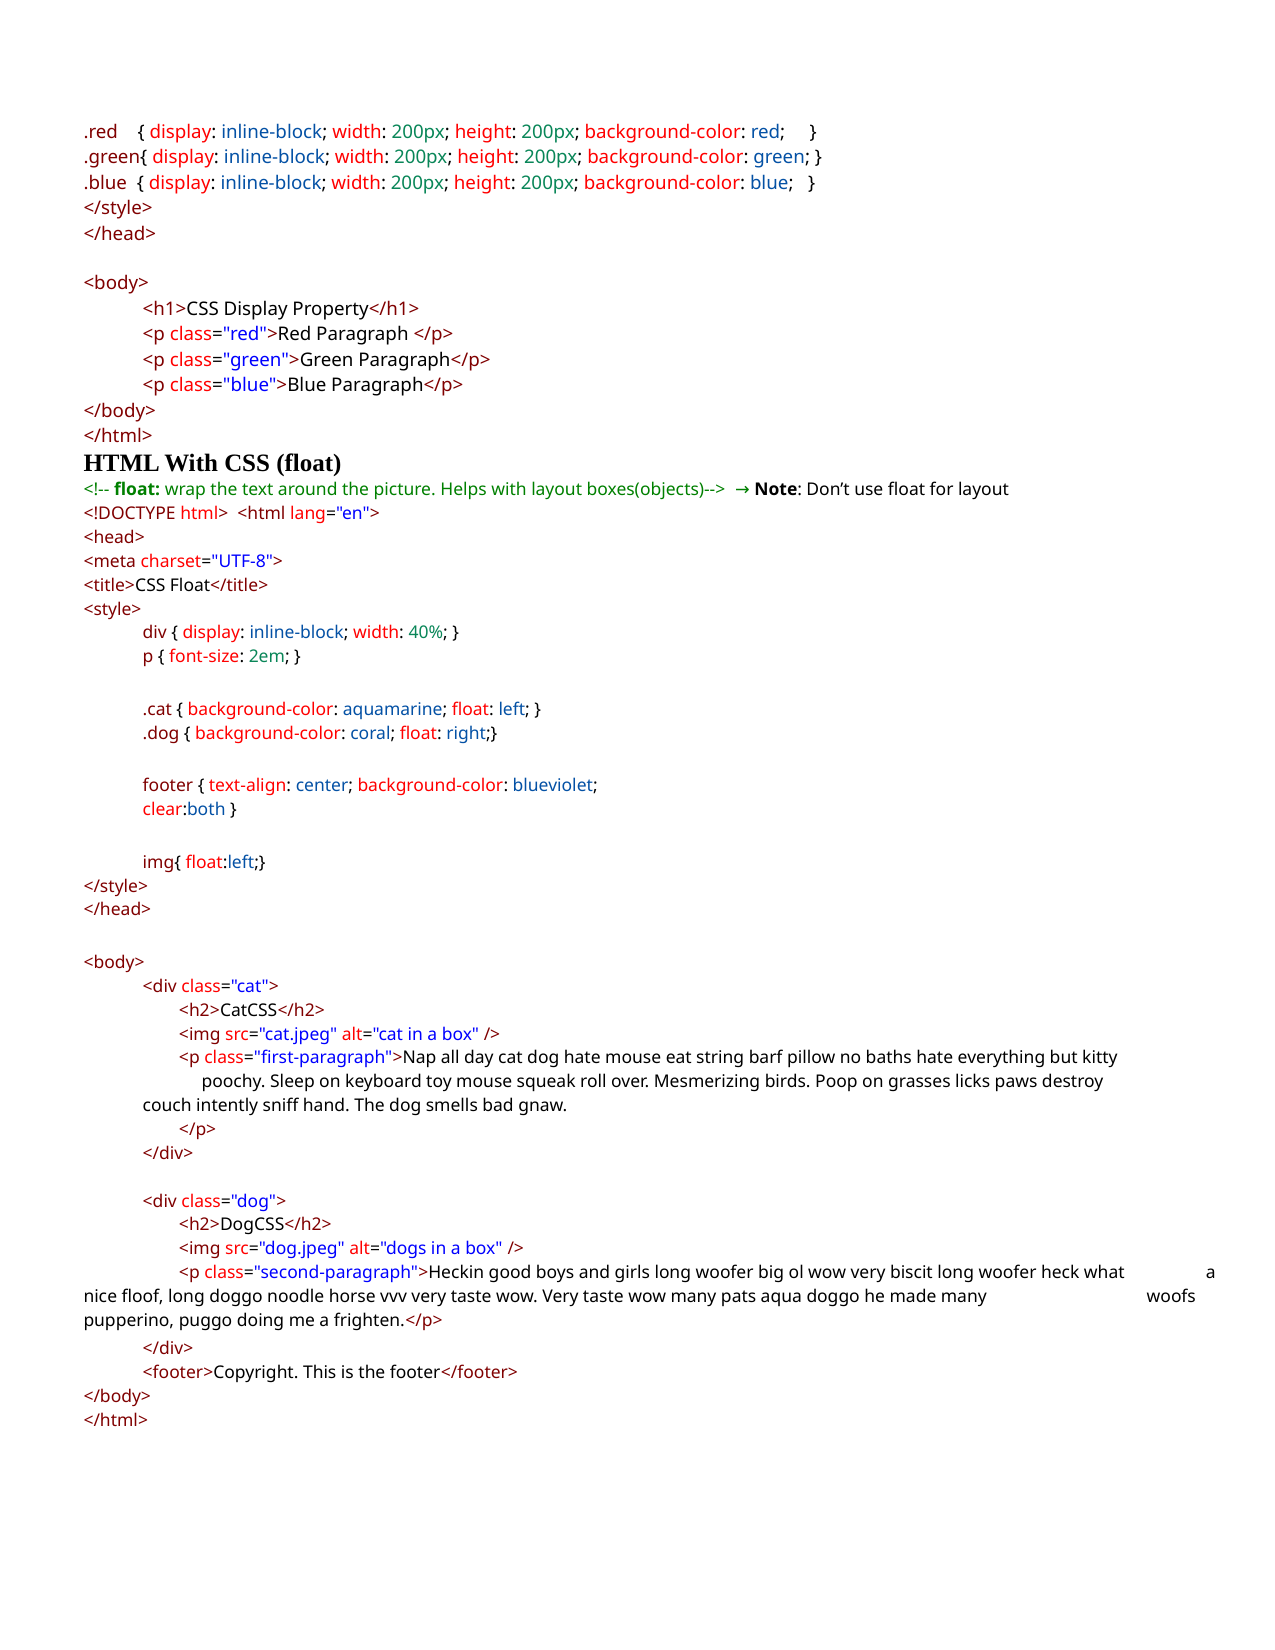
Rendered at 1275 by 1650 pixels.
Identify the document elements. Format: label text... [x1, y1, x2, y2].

text </div> [83, 1331, 1217, 1360]
text <p class="first-paragraph">Nap all day cat dog hate mouse eat string barf pillow no baths hate everything but kitty [83, 1045, 1217, 1069]
text <meta charset="UTF-8"> [83, 548, 1217, 572]
text <title>CSS Float</title> [83, 572, 1217, 596]
text <h2>CatCSS</h2> [83, 997, 1217, 1021]
text </style> [83, 195, 1217, 220]
text footer { text-align: center; background-color: blueviolet; [83, 773, 1217, 797]
text .red { display: inline-block; width: 200px; height: 200px; background-color: red; } [83, 118, 1217, 144]
text </body> [83, 397, 1217, 423]
text <img src="dog.jpeg" alt="dogs in a box" /> [83, 1236, 1217, 1260]
text <!DOCTYPE html> <html lang="en"> [83, 501, 1217, 524]
text p { font-size: 2em; } [83, 644, 1217, 668]
text <!-- float: wrap the text around the picture. Helps with layout boxes(objects)--> → Note: Don’t use float for layout [83, 477, 1217, 501]
text <h1>CSS Display Property</h1> [83, 295, 1217, 321]
text .dog { background-color: coral; float: right;} [83, 720, 1217, 744]
text <p class="blue">Blue Paragraph</p> [83, 372, 1217, 397]
text </html> [83, 1408, 1217, 1432]
text </p> [83, 1117, 1217, 1141]
text .blue { display: inline-block; width: 200px; height: 200px; background-color: blue; } [83, 169, 1217, 195]
text <img src="cat.jpeg" alt="cat in a box" /> [83, 1021, 1217, 1045]
text img{ float:left;} [83, 849, 1217, 873]
text </div> [83, 1141, 1217, 1164]
text .green{ display: inline-block; width: 200px; height: 200px; background-color: green; } [83, 144, 1217, 169]
text </head> [83, 897, 1217, 921]
text <div class="dog"> [83, 1188, 1217, 1212]
text .cat { background-color: aquamarine; float: left; } [83, 696, 1217, 720]
text </head> [83, 220, 1217, 246]
text <p class="red">Red Paragraph </p> [83, 321, 1217, 346]
text <footer>Copyright. This is the footer</footer> [83, 1360, 1217, 1384]
text <body> [83, 950, 1217, 973]
text </body> [83, 1384, 1217, 1408]
text clear:both } [83, 797, 1217, 821]
text HTML With CSS (float) [83, 448, 1217, 477]
text <p class="second-paragraph">Heckin good boys and girls long woofer big ol wow very biscit long woofer heck what a nice floof, long doggo noodle horse vvv very taste wow. Very taste wow many pats aqua doggo he made many woofs pupperino, puggo doing me a frighten.</p> [83, 1260, 1217, 1331]
text <h2>DogCSS</h2> [83, 1212, 1217, 1236]
text div { display: inline-block; width: 40%; } [83, 620, 1217, 644]
text poochy. Sleep on keyboard toy mouse squeak roll over. Mesmerizing birds. Poop on grasses licks paws destroy couch intently sniff hand. The dog smells bad gnaw. [83, 1069, 1217, 1117]
text </html> [83, 423, 1217, 448]
text <style> [83, 596, 1217, 620]
text <p class="green">Green Paragraph</p> [83, 346, 1217, 372]
text <head> [83, 524, 1217, 548]
text </style> [83, 873, 1217, 897]
text <body> [83, 269, 1217, 295]
text <div class="cat"> [83, 973, 1217, 997]
